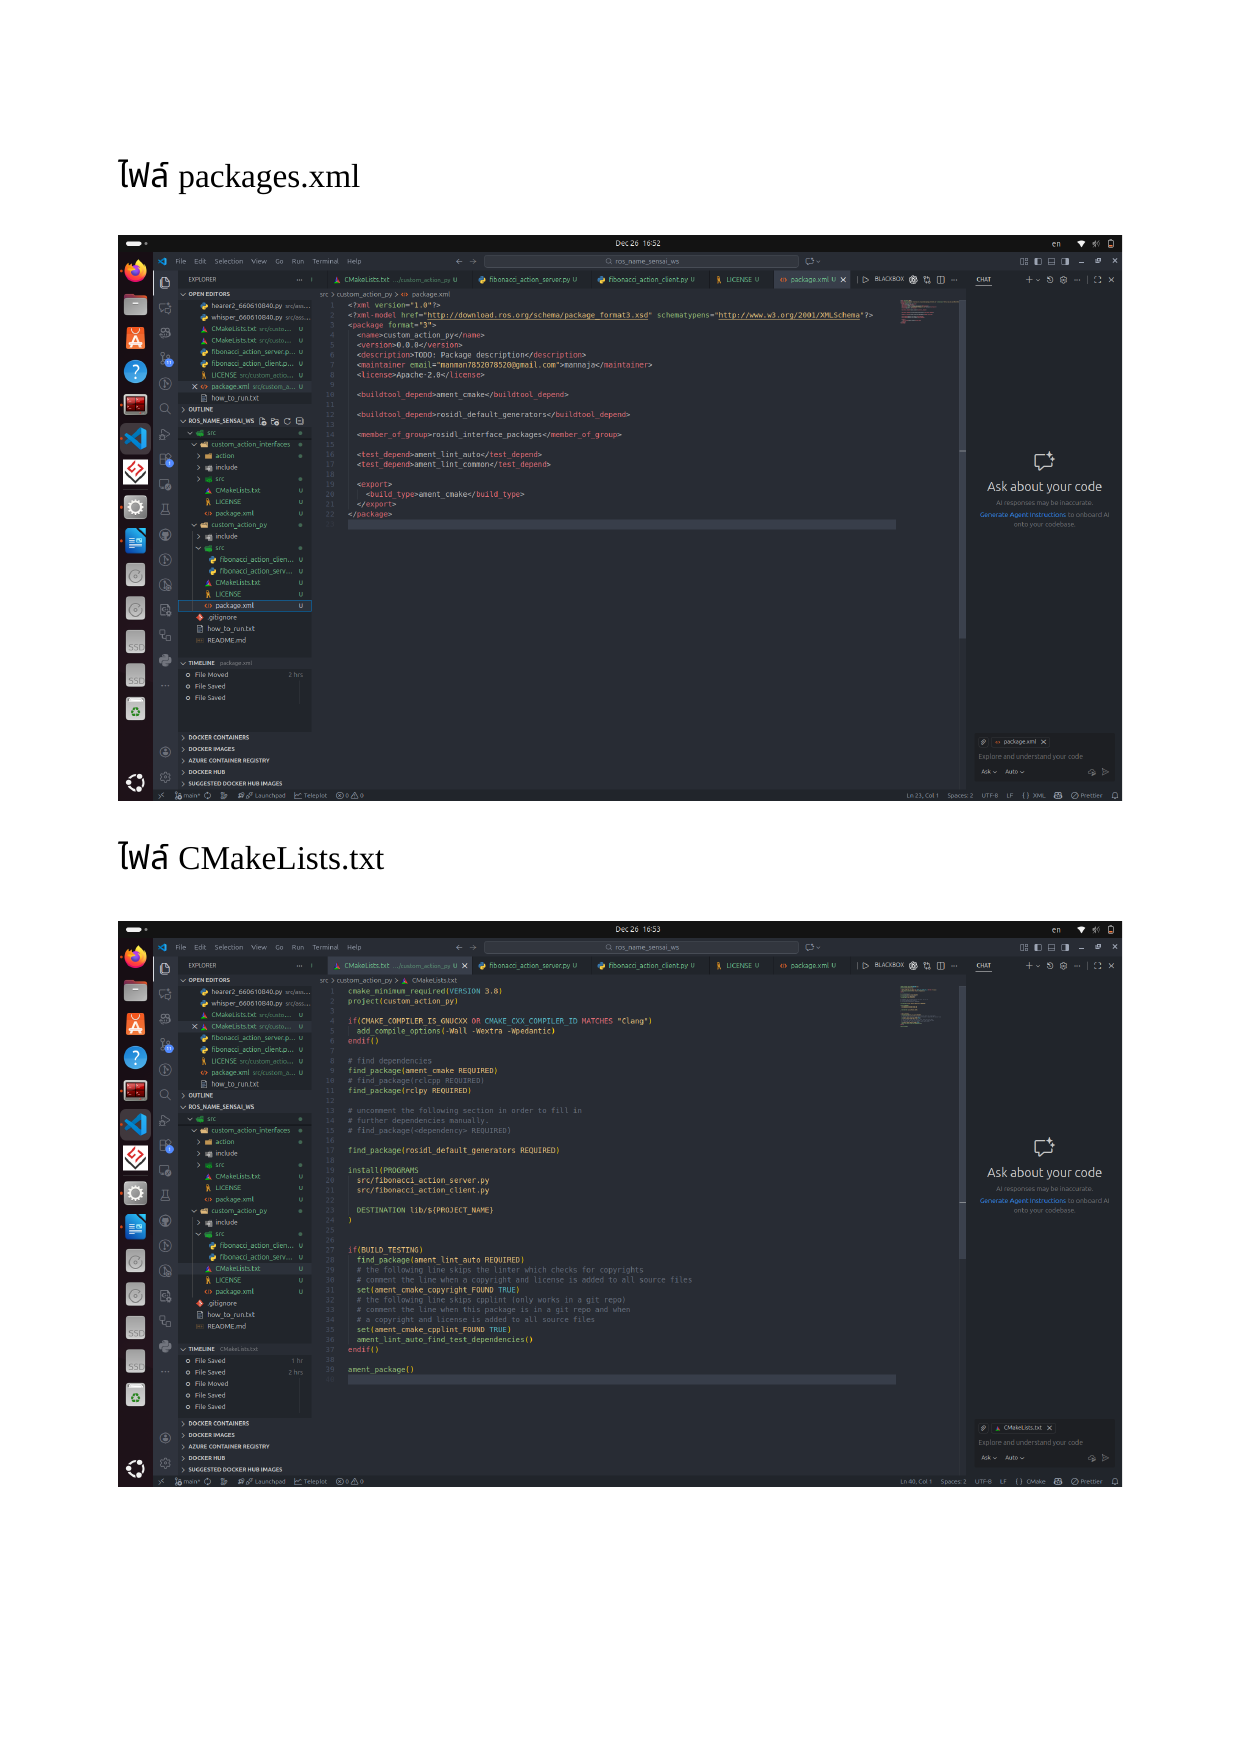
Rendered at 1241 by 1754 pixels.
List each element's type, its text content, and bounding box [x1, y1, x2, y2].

picture [118, 921, 1123, 1487]
text ไฟล์ CMakeLists.txt [118, 839, 1122, 883]
picture [118, 235, 1123, 801]
text ไฟล์ packages.xml [118, 156, 1122, 201]
